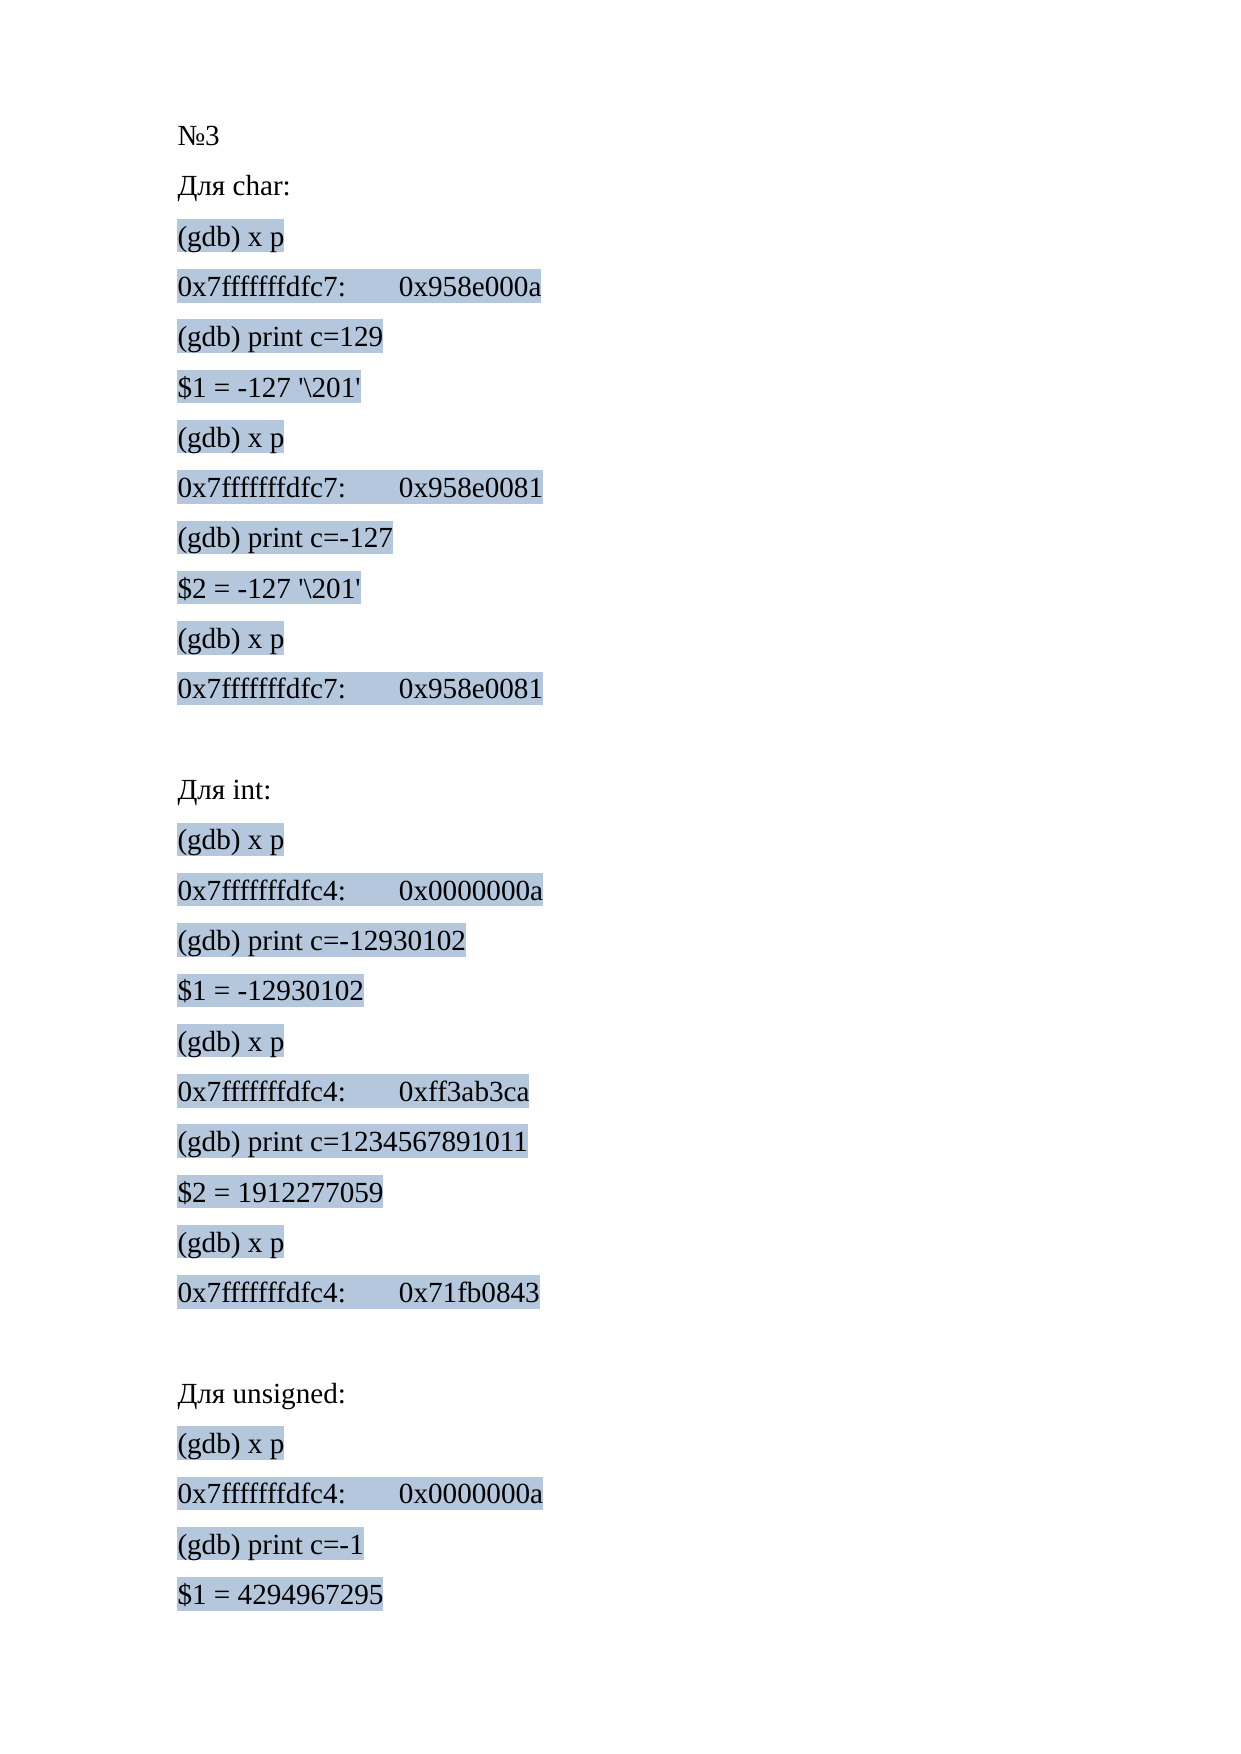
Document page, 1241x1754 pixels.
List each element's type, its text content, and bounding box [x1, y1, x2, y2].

text (gdb) print c=-127 [177, 521, 1181, 554]
text 0x7fffffffdfc4: 0xff3ab3ca [177, 1074, 1181, 1108]
text (gdb) x p [177, 1426, 1181, 1460]
text (gdb) print c=1234567891011 [177, 1124, 1181, 1158]
text $1 = -12930102 [177, 973, 1181, 1007]
text 0x7fffffffdfc4: 0x0000000a [177, 1477, 1181, 1510]
text 0x7fffffffdfc7: 0x958e0081 [177, 672, 1181, 705]
text Для unsigned: [177, 1376, 1181, 1409]
text $1 = 4294967295 [177, 1577, 1181, 1611]
text Для char: [177, 168, 1181, 202]
text 0x7fffffffdfc7: 0x958e000a [177, 269, 1181, 303]
text (gdb) x p [177, 219, 1181, 252]
text 0x7fffffffdfc4: 0x71fb0843 [177, 1275, 1181, 1309]
text 0x7fffffffdfc4: 0x0000000a [177, 873, 1181, 906]
text (gdb) print c=129 [177, 319, 1181, 353]
text 0x7fffffffdfc7: 0x958e0081 [177, 470, 1181, 504]
text (gdb) print c=-12930102 [177, 923, 1181, 957]
text $1 = -127 '\201' [177, 370, 1181, 403]
text (gdb) x p [177, 621, 1181, 655]
text $2 = -127 '\201' [177, 571, 1181, 604]
text Для int: [177, 772, 1181, 806]
text (gdb) print c=-1 [177, 1527, 1181, 1560]
text (gdb) x p [177, 420, 1181, 453]
text (gdb) x p [177, 1024, 1181, 1057]
text (gdb) x p [177, 1225, 1181, 1258]
text №3 [177, 118, 1181, 152]
text $2 = 1912277059 [177, 1175, 1181, 1208]
text (gdb) x p [177, 822, 1181, 856]
